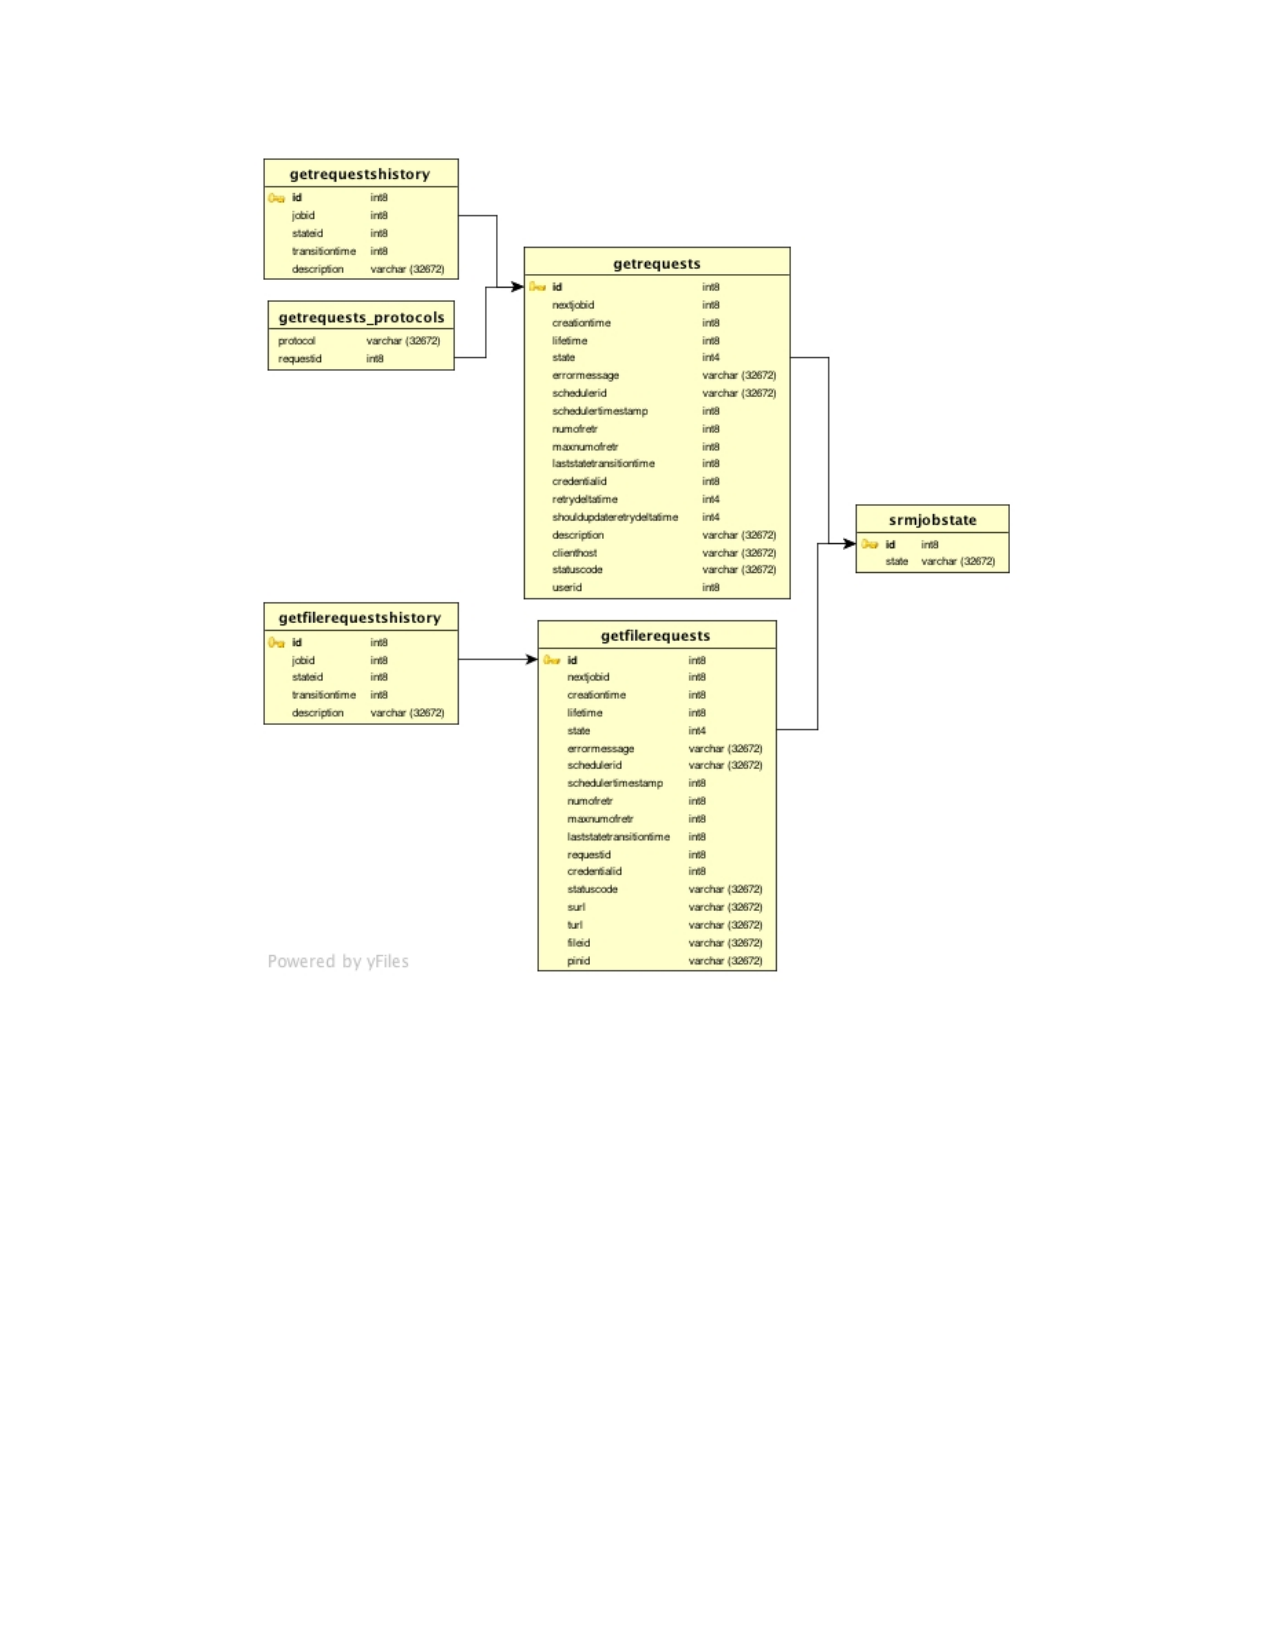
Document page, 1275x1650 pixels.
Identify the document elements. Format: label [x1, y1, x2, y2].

picture [254, 150, 1021, 984]
